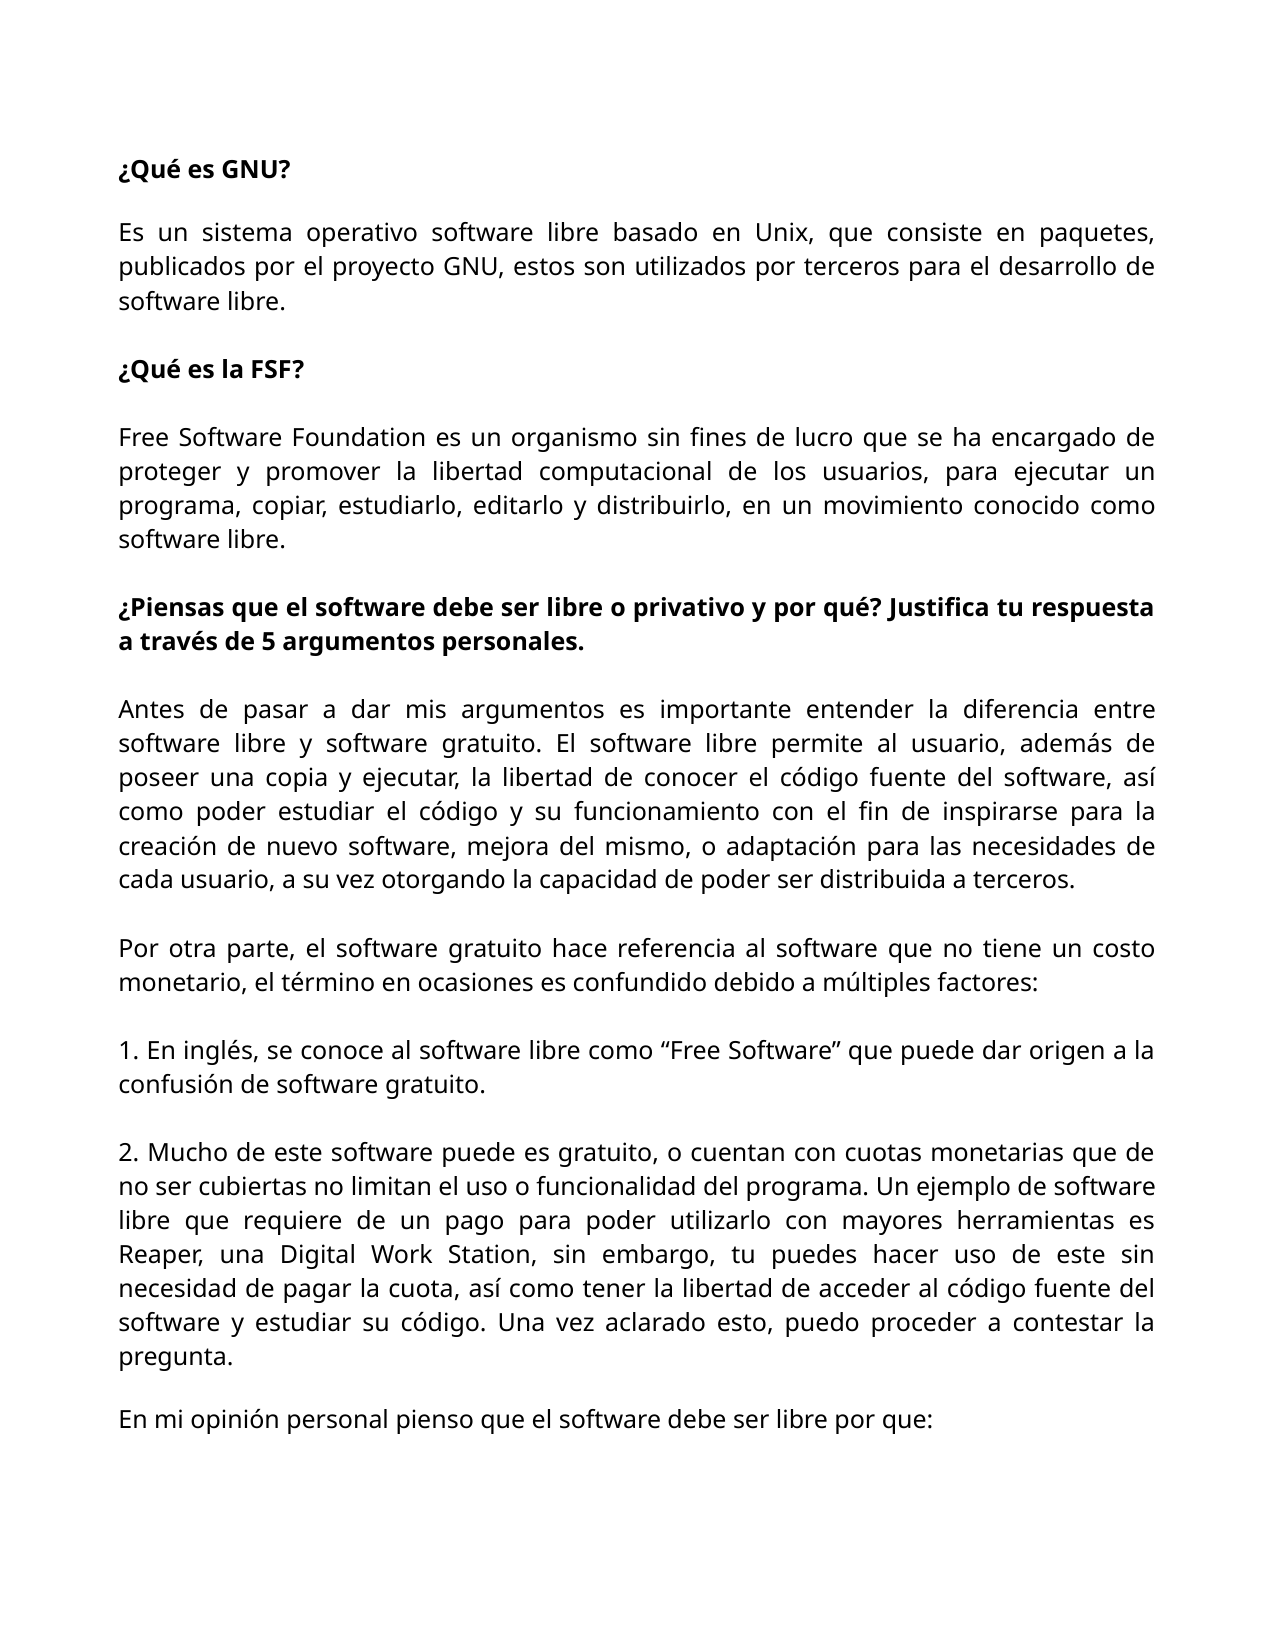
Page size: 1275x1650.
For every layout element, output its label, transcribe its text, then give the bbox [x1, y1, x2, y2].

text En mi opinión personal pienso que el software debe ser libre por que: [118, 1402, 1157, 1436]
text 1. En inglés, se conoce al software libre como “Free Software” que puede dar origen a la confusión de software gratuito. [118, 1032, 1157, 1101]
text ¿Qué es GNU? [118, 152, 1157, 186]
text ¿Piensas que el software debe ser libre o privativo y por qué? Justifica tu respuesta a través de 5 argumentos personales. [118, 590, 1157, 658]
text Free Software Foundation es un organismo sin fines de lucro que se ha encargado de proteger y promover la libertad computacional de los usuarios, para ejecutar un programa, copiar, estudiarlo, editarlo y distribuirlo, en un movimiento conocido como software libre. [118, 419, 1157, 556]
text 2. Mucho de este software puede es gratuito, o cuentan con cuotas monetarias que de no ser cubiertas no limitan el uso o funcionalidad del programa. Un ejemplo de software libre que requiere de un pago para poder utilizarlo con mayores herramientas es Reaper, una Digital Work Station, sin embargo, tu puedes hacer uso de este sin necesidad de pagar la cuota, así como tener la libertad de acceder al código fuente del software y estudiar su código. Una vez aclarado esto, puedo proceder a contestar la pregunta. [118, 1135, 1157, 1373]
text Por otra parte, el software gratuito hace referencia al software que no tiene un costo monetario, el término en ocasiones es confundido debido a múltiples factores: [118, 930, 1157, 998]
text ¿Qué es la FSF? [118, 351, 1157, 385]
text Antes de pasar a dar mis argumentos es importante entender la diferencia entre software libre y software gratuito. El software libre permite al usuario, además de poseer una copia y ejecutar, la libertad de conocer el código fuente del software, así como poder estudiar el código y su funcionamiento con el fin de inspirarse para la creación de nuevo software, mejora del mismo, o adaptación para las necesidades de cada usuario, a su vez otorgando la capacidad de poder ser distribuida a terceros. [118, 692, 1157, 896]
text Es un sistema operativo software libre basado en Unix, que consiste en paquetes, publicados por el proyecto GNU, estos son utilizados por terceros para el desarrollo de software libre. [118, 215, 1157, 317]
